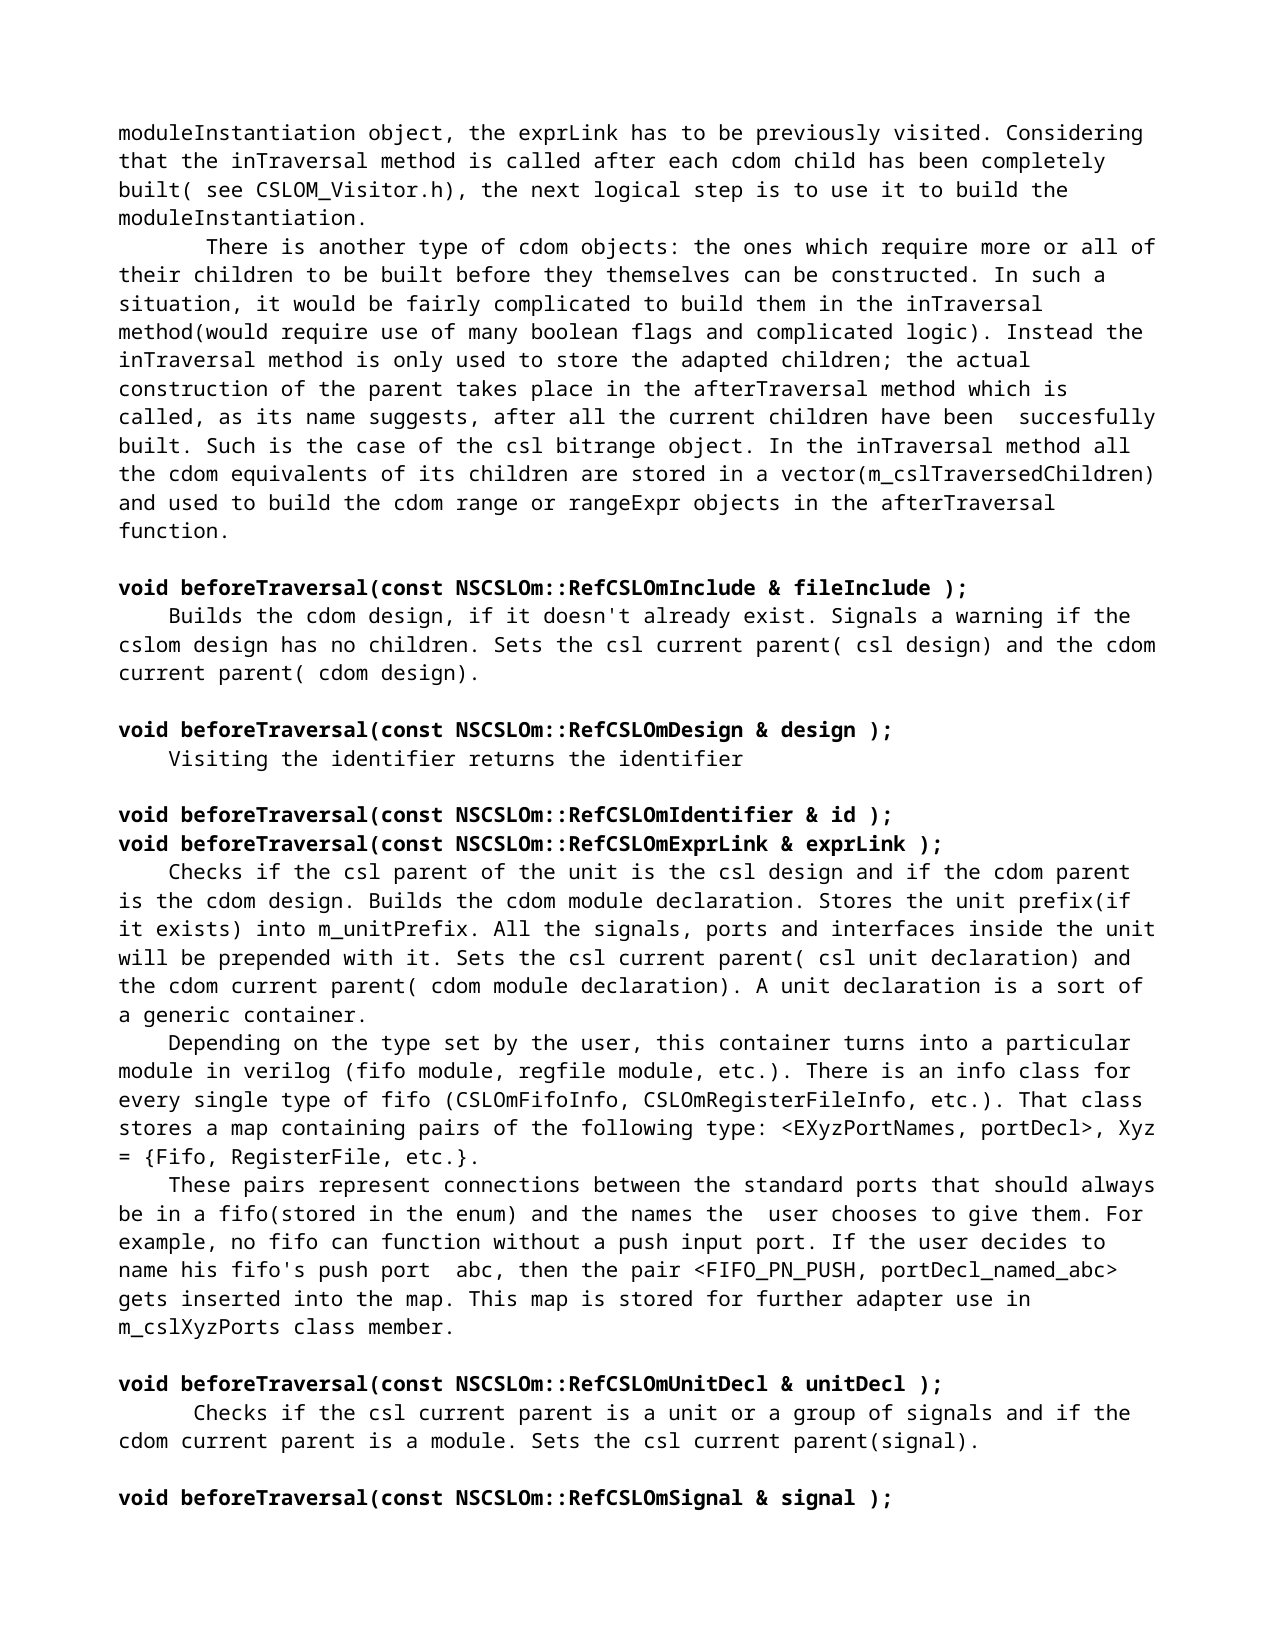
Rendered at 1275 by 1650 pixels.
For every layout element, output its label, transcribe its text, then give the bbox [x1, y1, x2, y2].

text void beforeTraversal(const NSCSLOm::RefCSLOmIdentifier & id ); [118, 801, 1157, 829]
text void beforeTraversal(const NSCSLOm::RefCSLOmInclude & fileInclude ); [118, 573, 1157, 602]
text Checks if the csl parent of the unit is the csl design and if the cdom parent is the cdom design. Builds the cdom module declaration. Stores the unit prefix(if it exists) into m_unitPrefix. All the signals, ports and interfaces inside the unit will be prepended with it. Sets the csl current parent( csl unit declaration) and the cdom current parent( cdom module declaration). A unit declaration is a sort of a generic container. [118, 857, 1157, 1028]
text Checks if the csl current parent is a unit or a group of signals and if the cdom current parent is a module. Sets the csl current parent(signal). [118, 1398, 1157, 1455]
text Visiting the identifier returns the identifier [118, 744, 1157, 772]
text void beforeTraversal(const NSCSLOm::RefCSLOmDesign & design ); [118, 715, 1157, 744]
text void beforeTraversal(const NSCSLOm::RefCSLOmSignal & signal ); [118, 1483, 1157, 1512]
text Depending on the type set by the user, this container turns into a particular module in verilog (fifo module, regfile module, etc.). There is an info class for every single type of fifo (CSLOmFifoInfo, CSLOmRegisterFileInfo, etc.). That class stores a map containing pairs of the following type: <EXyzPortNames, portDecl>, Xyz = {Fifo, RegisterFile, etc.}. [118, 1028, 1157, 1170]
text Builds the cdom design, if it doesn't already exist. Signals a warning if the cslom design has no children. Sets the csl current parent( csl design) and the cdom current parent( cdom design). [118, 602, 1157, 687]
text There is another type of cdom objects: the ones which require more or all of their children to be built before they themselves can be constructed. In such a situation, it would be fairly complicated to build them in the inTraversal method(would require use of many boolean flags and complicated logic). Instead the inTraversal method is only used to store the adapted children; the actual construction of the parent takes place in the afterTraversal method which is called, as its name suggests, after all the current children have been succesfully built. Such is the case of the csl bitrange object. In the inTraversal method all the cdom equivalents of its children are stored in a vector(m_cslTraversedChildren) and used to build the cdom range or rangeExpr objects in the afterTraversal function. [118, 232, 1157, 545]
text void beforeTraversal(const NSCSLOm::RefCSLOmExprLink & exprLink ); [118, 829, 1157, 857]
text These pairs represent connections between the standard ports that should always be in a fifo(stored in the enum) and the names the user chooses to give them. For example, no fifo can function without a push input port. If the user decides to name his fifo's push port abc, then the pair <FIFO_PN_PUSH, portDecl_named_abc> gets inserted into the map. This map is stored for further adapter use in m_cslXyzPorts class member. [118, 1170, 1157, 1341]
text void beforeTraversal(const NSCSLOm::RefCSLOmUnitDecl & unitDecl ); [118, 1369, 1157, 1398]
text moduleInstantiation object, the exprLink has to be previously visited. Considering that the inTraversal method is called after each cdom child has been completely built( see CSLOM_Visitor.h), the next logical step is to use it to build the moduleInstantiation. [118, 118, 1157, 232]
